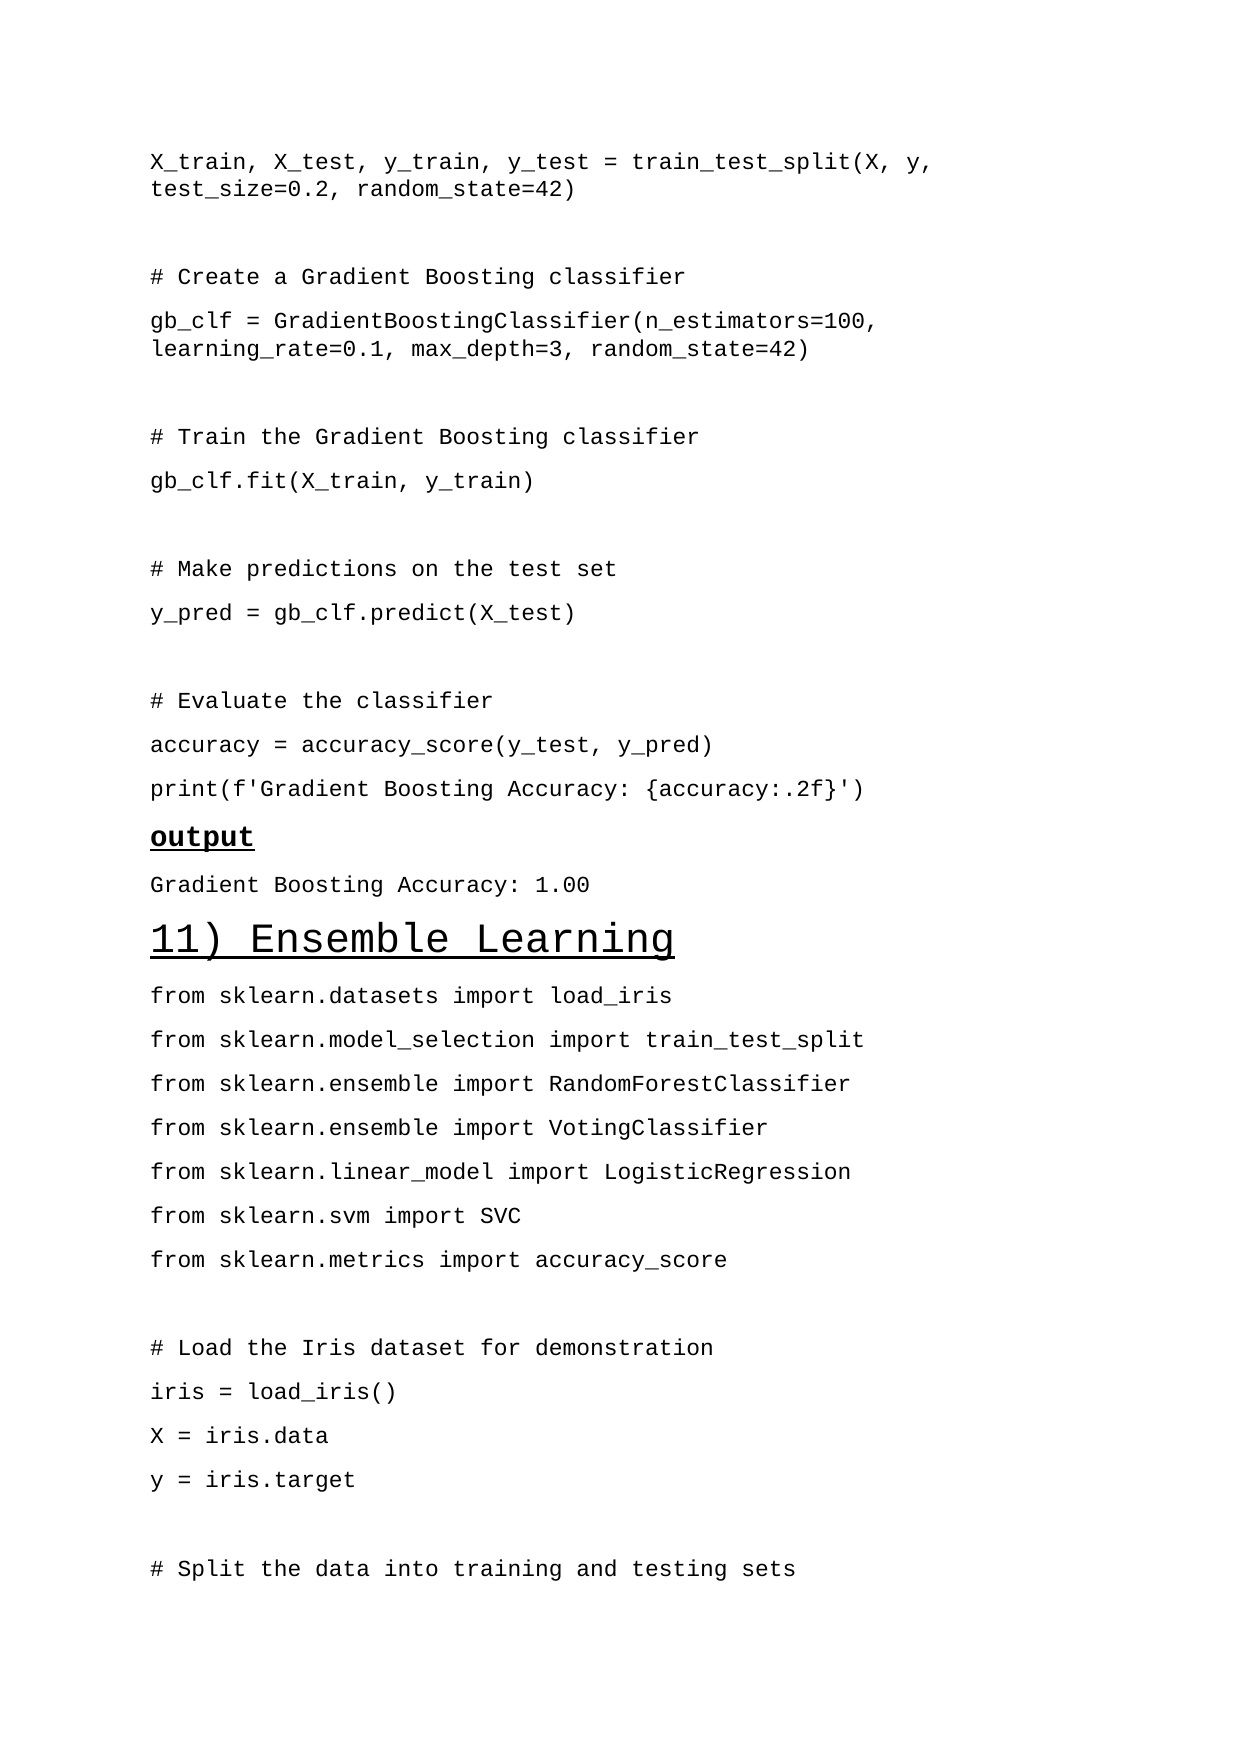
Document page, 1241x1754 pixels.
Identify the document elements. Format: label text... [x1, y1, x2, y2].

text # Split the data into training and testing sets [150, 1557, 1090, 1583]
text # Evaluate the classifier [150, 689, 1090, 715]
text output [150, 822, 1090, 855]
text from sklearn.svm import SVC [150, 1204, 1090, 1230]
text X_train, X_test, y_train, y_test = train_test_split(X, y, test_size=0.2, random_state=42) [150, 150, 1090, 203]
text from sklearn.model_selection import train_test_split [150, 1028, 1090, 1054]
text from sklearn.metrics import accuracy_score [150, 1248, 1090, 1274]
text accuracy = accuracy_score(y_test, y_pred) [150, 733, 1090, 759]
text iris = load_iris() [150, 1381, 1090, 1407]
text # Make predictions on the test set [150, 557, 1090, 583]
text # Load the Iris dataset for demonstration [150, 1337, 1090, 1362]
text 11) Ensemble Learning [150, 917, 1090, 964]
text # Train the Gradient Boosting classifier [150, 425, 1090, 451]
text y_pred = gb_clf.predict(X_test) [150, 601, 1090, 627]
text gb_clf = GradientBoostingClassifier(n_estimators=100, learning_rate=0.1, max_depth=3, random_state=42) [150, 309, 1090, 363]
text print(f'Gradient Boosting Accuracy: {accuracy:.2f}') [150, 778, 1090, 803]
text X = iris.data [150, 1425, 1090, 1451]
text Gradient Boosting Accuracy: 1.00 [150, 873, 1090, 899]
text y = iris.target [150, 1469, 1090, 1495]
text gb_clf.fit(X_train, y_train) [150, 469, 1090, 495]
text from sklearn.ensemble import RandomForestClassifier [150, 1072, 1090, 1098]
text from sklearn.linear_model import LogisticRegression [150, 1160, 1090, 1186]
text from sklearn.datasets import load_iris [150, 984, 1090, 1010]
text from sklearn.ensemble import VotingClassifier [150, 1116, 1090, 1142]
text # Create a Gradient Boosting classifier [150, 266, 1090, 291]
